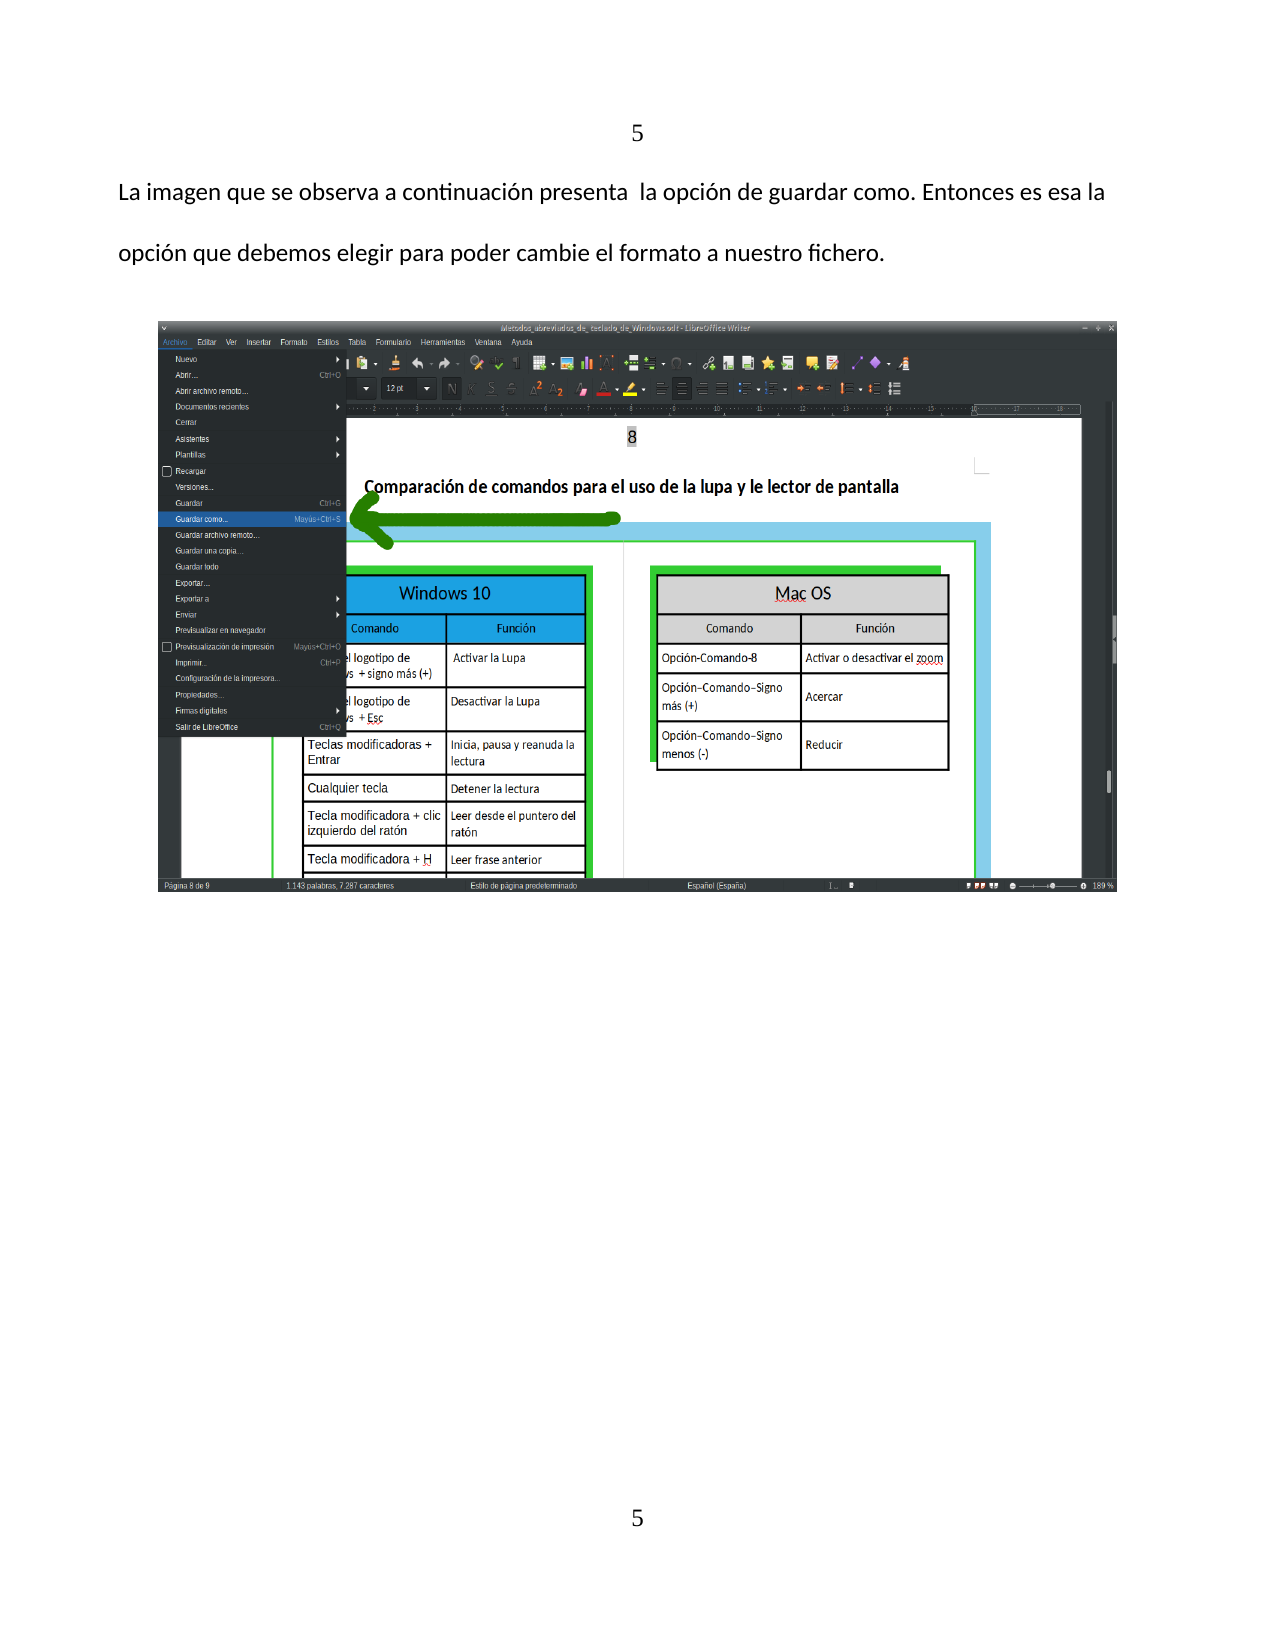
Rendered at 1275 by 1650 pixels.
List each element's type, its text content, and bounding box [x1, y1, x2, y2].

text La imagen que se observa a continuación presenta la opción de guardar como. Entonces es esa la opción que debemos elegir para poder cambie el formato a nuestro fichero. [118, 176, 1157, 268]
picture [158, 321, 1117, 892]
